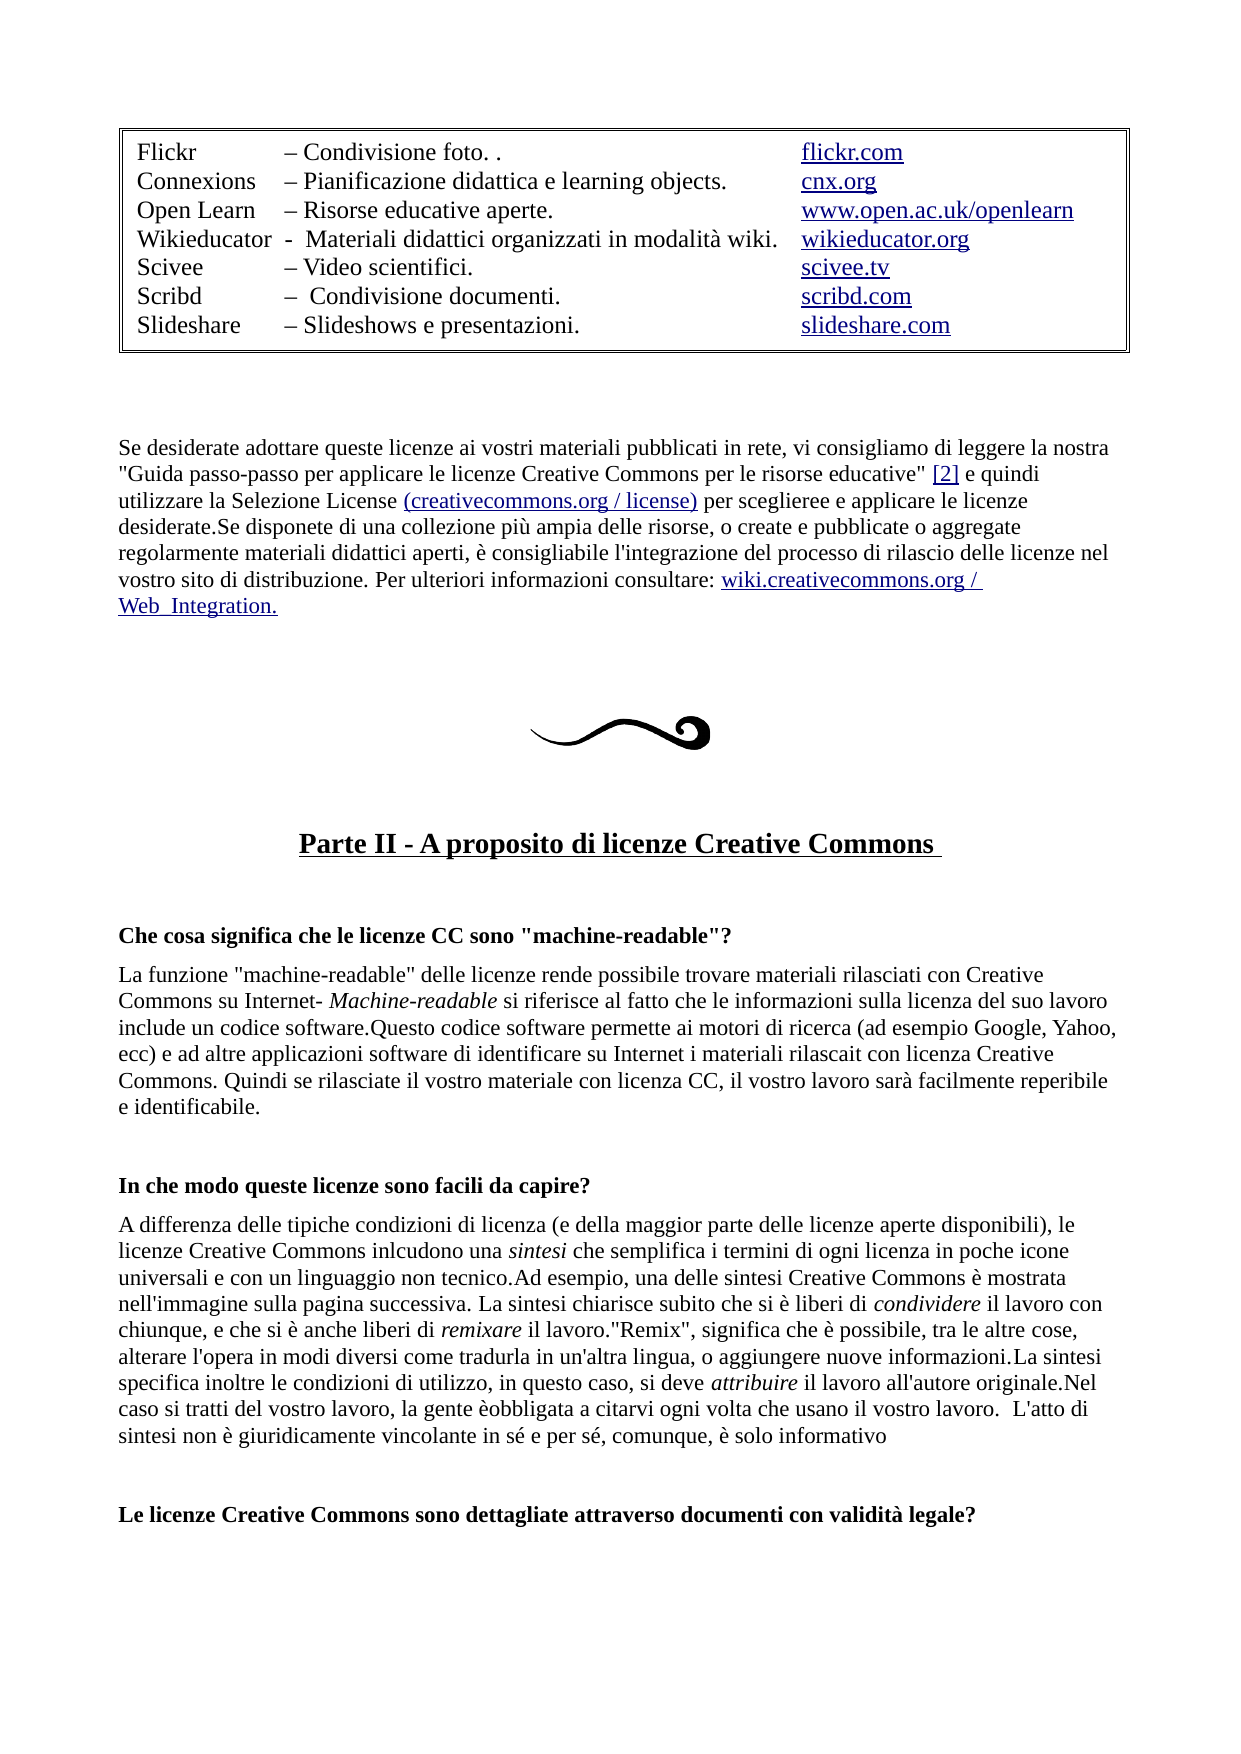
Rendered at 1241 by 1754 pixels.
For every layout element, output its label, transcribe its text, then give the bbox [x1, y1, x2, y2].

text Le licenze Creative Commons sono dettagliate attraverso documenti con validità legale? [118, 1501, 1122, 1527]
text Connexions – Pianificazione didattica e learning objects. cnx.org [137, 166, 1111, 195]
text Wikieducator - Materiali didattici organizzati in modalità wiki. wikieducator.org [137, 224, 1111, 252]
picture [527, 713, 713, 799]
text Flickr – Condivisione foto. . flickr.com [137, 137, 1111, 166]
text Che cosa significa che le licenze CC sono "machine-readable"? [118, 922, 1122, 949]
text Slideshare – Slideshows e presentazioni. slideshare.com [137, 310, 1111, 339]
text Parte II - A proposito di licenze Creative Commons [118, 827, 1122, 860]
text In che modo queste licenze sono facili da capire? [118, 1172, 1122, 1198]
text A differenza delle tipiche condizioni di licenza (e della maggior parte delle licenze aperte disponibili), le licenze Creative Commons inlcudono una sintesi che semplifica i termini di ogni licenza in poche icone universali e con un linguaggio non tecnico.Ad esempio, una delle sintesi Creative Commons è mostrata nell'immagine sulla pagina successiva. La sintesi chiarisce subito che si è liberi di condividere il lavoro con chiunque, e che si è anche liberi di remixare il lavoro."Remix", significa che è possibile, tra le altre cose, alterare l'opera in modi diversi come tradurla in un'altra lingua, o aggiungere nuove informazioni.La sintesi specifica inoltre le condizioni di utilizzo, in questo caso, si deve attribuire il lavoro all'autore originale.Nel caso si tratti del vostro lavoro, la gente èobbligata a citarvi ogni volta che usano il vostro lavoro. L'atto di sintesi non è giuridicamente vincolante in sé e per sé, comunque, è solo informativo [118, 1211, 1122, 1448]
text Scribd – Condivisione documenti. scribd.com [137, 281, 1111, 310]
text Scivee – Video scientifici. scivee.tv [137, 252, 1111, 281]
text La funzione "machine-readable" delle licenze rende possibile trovare materiali rilasciati con Creative Commons su Internet- Machine-readable si riferisce al fatto che le informazioni sulla licenza del suo lavoro include un codice software.Questo codice software permette ai motori di ricerca (ad esempio Google, Yahoo, ecc) e ad altre applicazioni software di identificare su Internet i materiali rilascait con licenza Creative Commons. Quindi se rilasciate il vostro materiale con licenza CC, il vostro lavoro sarà facilmente reperibile e identificabile. [118, 961, 1122, 1119]
text Open Learn – Risorse educative aperte. www.open.ac.uk/openlearn [137, 195, 1111, 224]
text Se desiderate adottare queste licenze ai vostri materiali pubblicati in rete, vi consigliamo di leggere la nostra "Guida passo-passo per applicare le licenze Creative Commons per le risorse educative" [2] e quindi utilizzare la Selezione License (creativecommons.org / license) per sceglieree e applicare le licenze desiderate.Se disponete di una collezione più ampia delle risorse, o create e pubblicate o aggregate regolarmente materiali didattici aperti, è consigliabile l'integrazione del processo di rilascio delle licenze nel vostro sito di distribuzione. Per ulteriori informazioni consultare: wiki.creativecommons.org / Web_Integration. [118, 434, 1122, 618]
